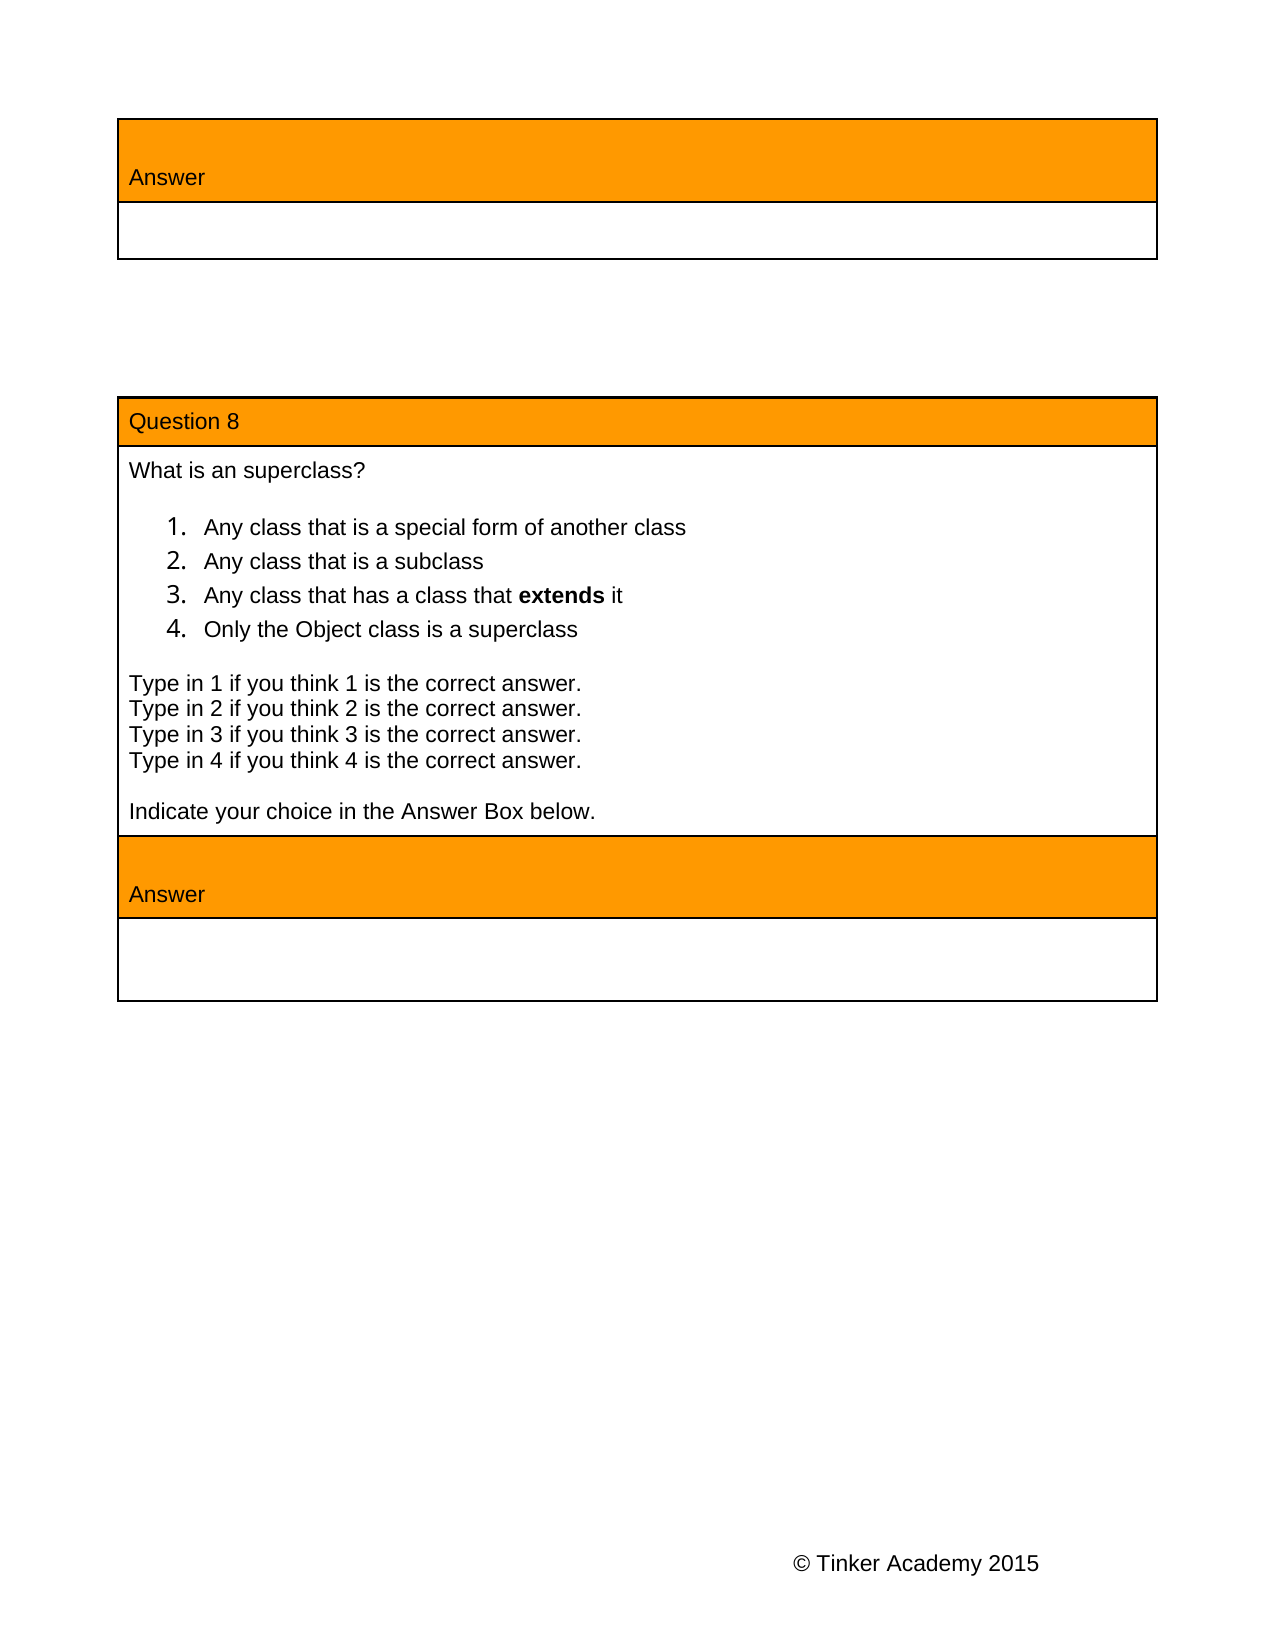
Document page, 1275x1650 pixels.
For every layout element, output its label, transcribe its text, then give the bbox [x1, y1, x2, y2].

table_cell Answer [119, 837, 1156, 917]
table_cell [119, 919, 1156, 1000]
table_header Question 8 [119, 399, 1156, 445]
table_cell What is an superclass? Any class that is a special form of another class Any class that is a subclass Any class that has a class that extends it Only the Object class is a superclass Type in 1 if you think 1 is the correct answer. Type in 2 if you think 2 is the correct answer. Type in 3 if you think 3 is the correct answer. Type in 4 if you think 4 is the correct answer. Indicate your choice in the Answer Box below. [119, 447, 1156, 835]
table_cell Answer [119, 120, 1156, 201]
table_cell [119, 203, 1156, 258]
